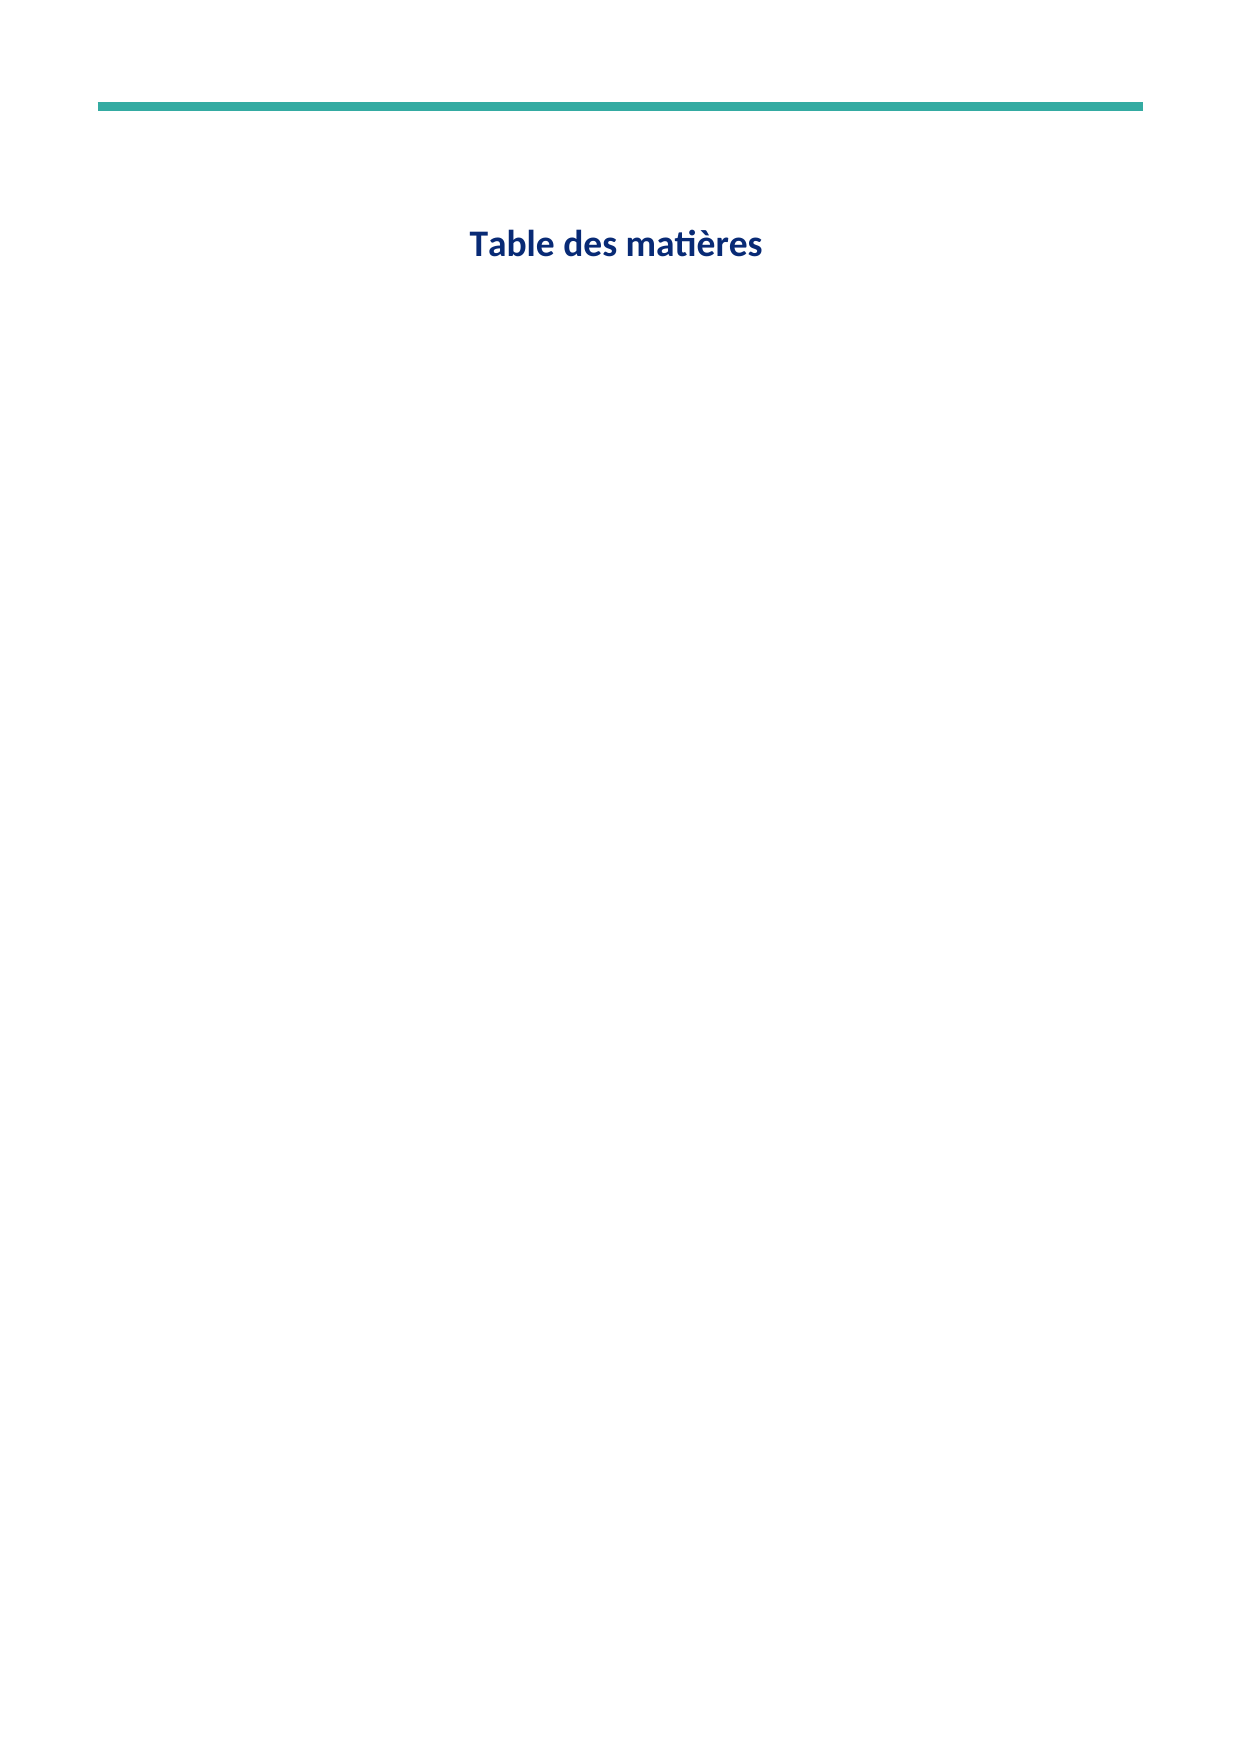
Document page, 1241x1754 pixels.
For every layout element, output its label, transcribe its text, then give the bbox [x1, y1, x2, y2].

text Table des matières [97, 220, 1143, 266]
